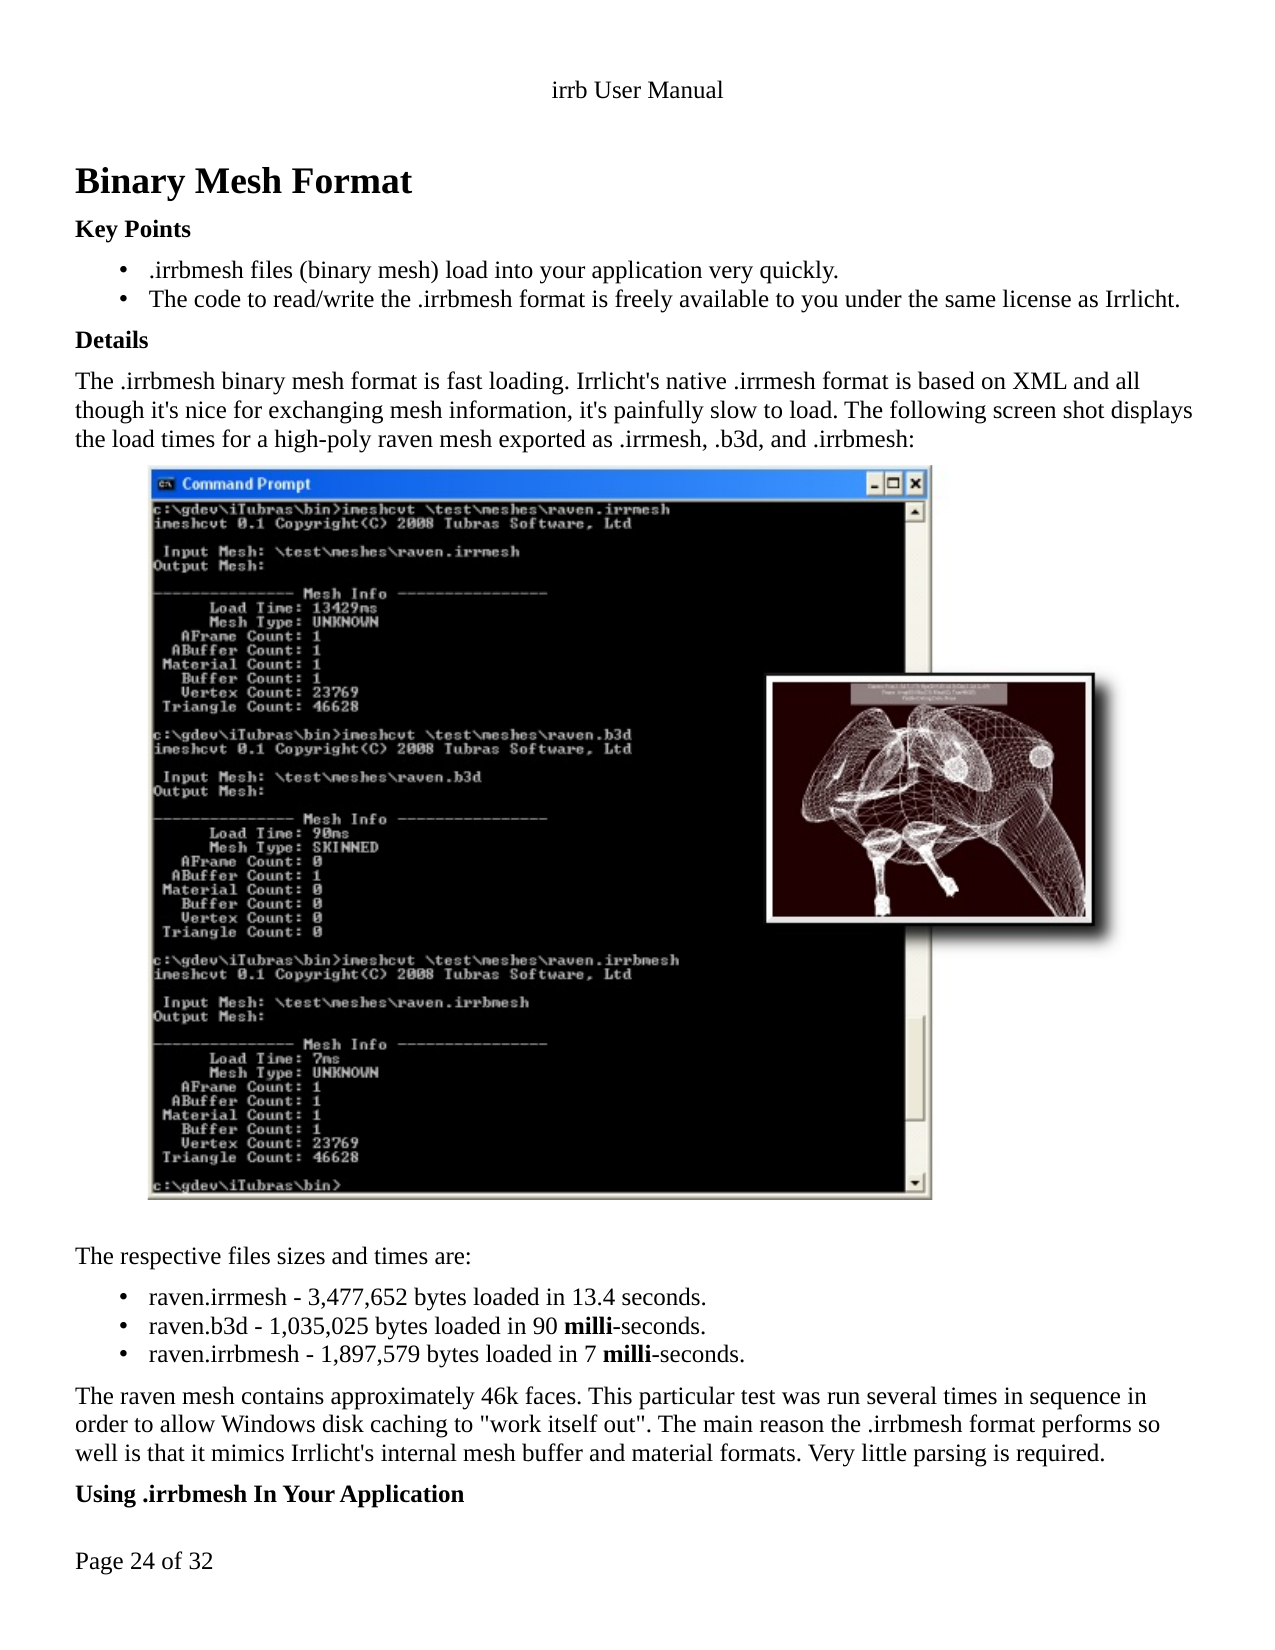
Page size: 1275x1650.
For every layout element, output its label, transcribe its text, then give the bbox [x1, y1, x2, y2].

text The .irrbmesh binary mesh format is fast loading. Irrlicht's native .irrmesh format is based on XML and all though it's nice for exchanging mesh information, it's painfully slow to load. The following screen shot displays the load times for a high-poly raven mesh exported as .irrmesh, .b3d, and .irrbmesh: [75, 366, 1200, 453]
picture [147, 465, 1128, 1200]
list raven.irrmesh - 3,477,652 bytes loaded in 13.4 seconds. [119, 1282, 1200, 1311]
subtitle Binary Mesh Format [75, 158, 1200, 201]
text The raven mesh contains approximately 46k faces. This particular test was run several times in sequence in order to allow Windows disk caching to "work itself out". The main reason the .irrbmesh format performs so well is that it mimics Irrlicht's internal mesh buffer and material formats. Very little parsing is required. [75, 1381, 1200, 1467]
list raven.b3d - 1,035,025 bytes loaded in 90 milli-seconds. [119, 1311, 1200, 1339]
list .irrbmesh files (binary mesh) load into your application very quickly. [119, 255, 1200, 284]
text Key Points [75, 214, 1200, 243]
text Using .irrbmesh In Your Application [75, 1479, 1200, 1508]
text Details [75, 325, 1200, 354]
list The code to read/write the .irrbmesh format is freely available to you under the same license as Irrlicht. [119, 284, 1200, 313]
list raven.irrbmesh - 1,897,579 bytes loaded in 7 milli-seconds. [119, 1339, 1200, 1368]
text The respective files sizes and times are: [75, 1241, 1200, 1269]
